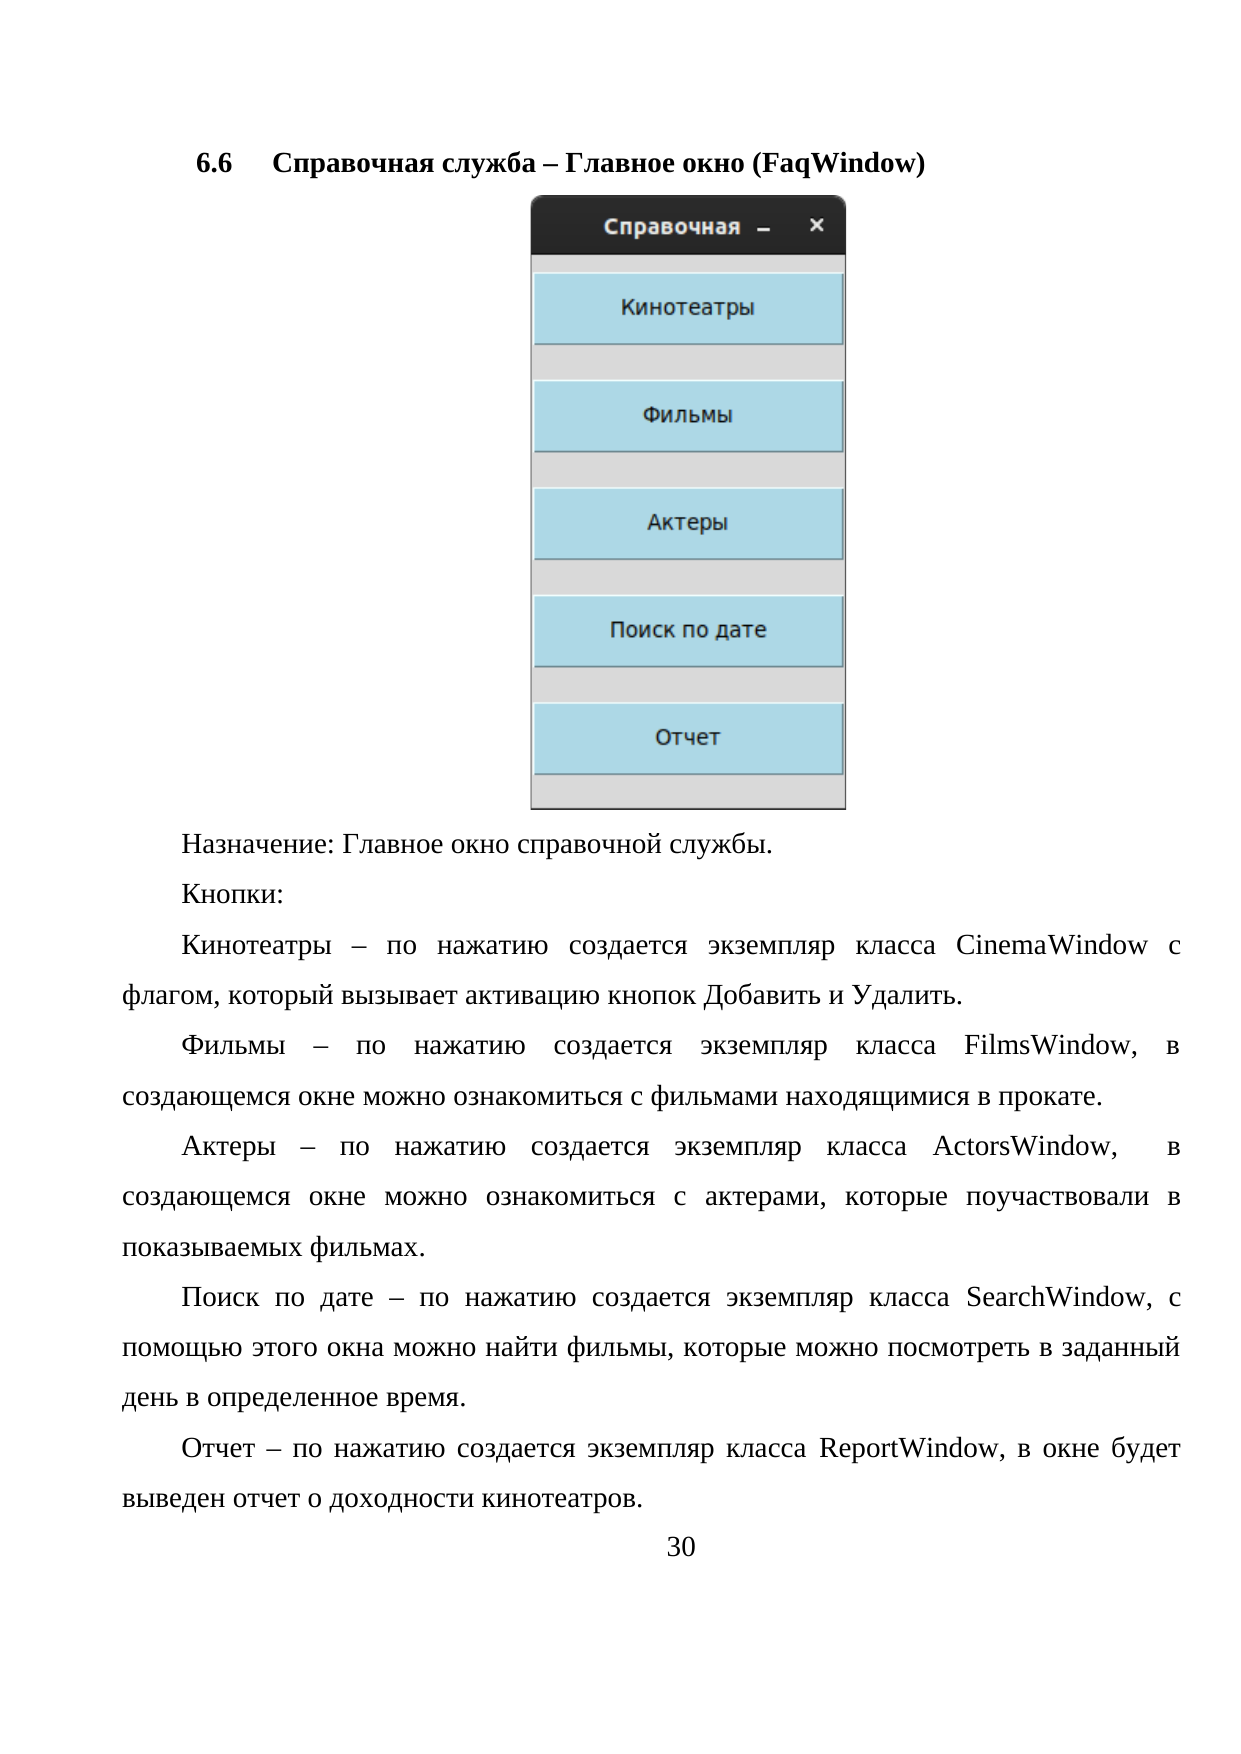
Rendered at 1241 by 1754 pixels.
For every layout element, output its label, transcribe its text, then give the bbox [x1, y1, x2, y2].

text Актеры – по нажатию создается экземпляр класса ActorsWindow, в создающемся окне можно ознакомиться с актерами, которые поучаствовали в показываемых фильмах. [122, 1128, 1181, 1262]
text Назначение: Главное окно справочной службы. [122, 826, 1181, 860]
text Фильмы – по нажатию создается экземпляр класса FilmsWindow, в создающемся окне можно ознакомиться с фильмами находящимися в прокате. [122, 1027, 1181, 1111]
text Кинотеатры – по нажатию создается экземпляр класса CinemaWindow с флагом, который вызывает активацию кнопок Добавить и Удалить. [122, 927, 1181, 1011]
picture [530, 195, 847, 810]
text Отчет – по нажатию создается экземпляр класса ReportWindow, в окне будет выведен отчет о доходности кинотеатров. [122, 1430, 1181, 1514]
text Поиск по дате – по нажатию создается экземпляр класса SearchWindow, с помощью этого окна можно найти фильмы, которые можно посмотреть в заданный день в определенное время. [122, 1279, 1181, 1413]
text Кнопки: [122, 876, 1181, 910]
subtitle Справочная служба – Главное окно (FaqWindow) [196, 145, 1181, 178]
